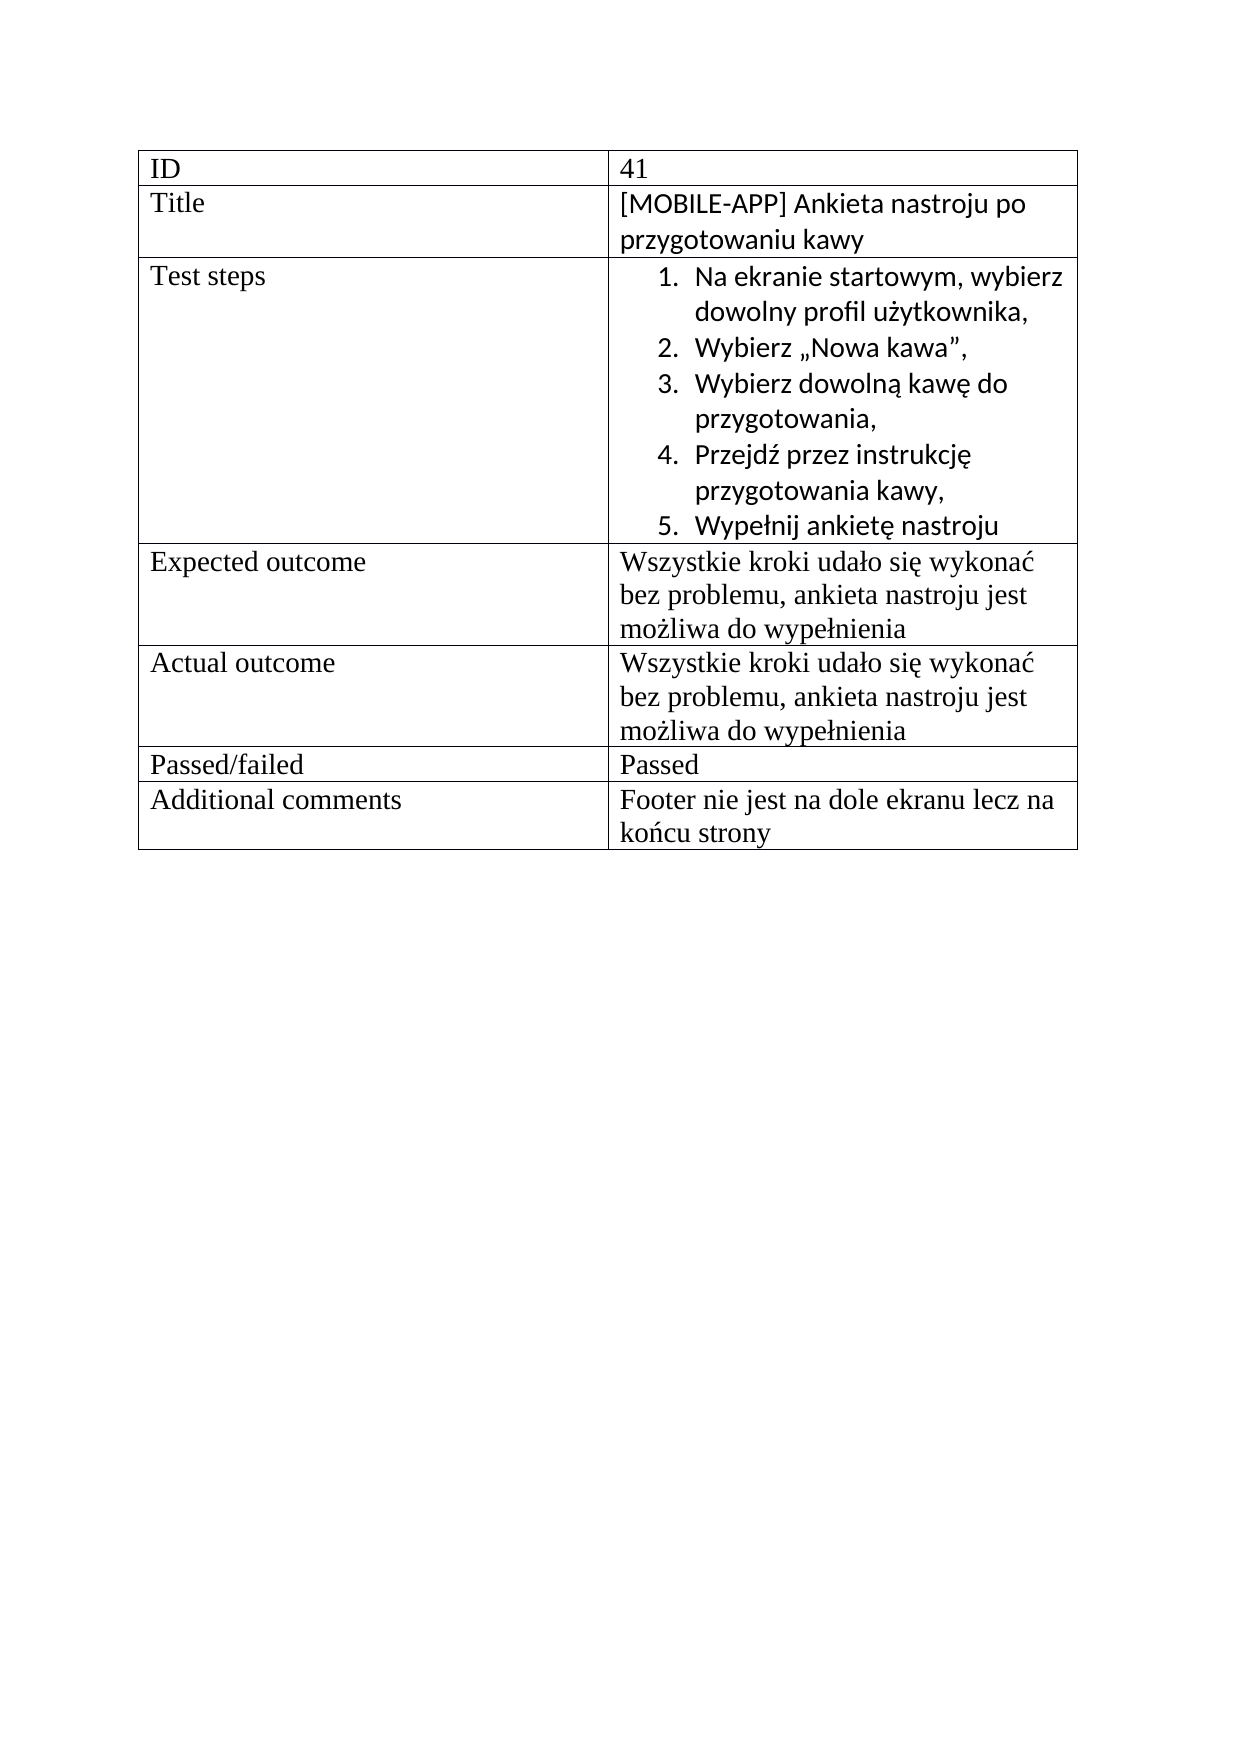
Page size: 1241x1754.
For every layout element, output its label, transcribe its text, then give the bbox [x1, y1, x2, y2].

table_cell Additional comments [139, 782, 608, 849]
table_cell Na ekranie startowym, wybierz dowolny profil użytkownika, Wybierz „Nowa kawa”, Wybierz dowolną kawę do przygotowania, Przejdź przez instrukcję przygotowania kawy, Wypełnij ankietę nastroju [609, 258, 1077, 543]
table_cell Title [139, 186, 608, 257]
table_cell Passed/failed [139, 747, 608, 781]
table_cell Actual outcome [139, 646, 608, 746]
table_cell Expected outcome [139, 544, 608, 644]
table_cell Wszystkie kroki udało się wykonać bez problemu, ankieta nastroju jest możliwa do wypełnienia [609, 646, 1077, 746]
table_header 41 [609, 151, 1077, 184]
table_cell [MOBILE-APP] Ankieta nastroju po przygotowaniu kawy [609, 186, 1077, 257]
table_cell Wszystkie kroki udało się wykonać bez problemu, ankieta nastroju jest możliwa do wypełnienia [609, 544, 1077, 644]
table_header ID [139, 151, 608, 184]
table_cell Footer nie jest na dole ekranu lecz na końcu strony [609, 782, 1077, 849]
table_cell Test steps [139, 258, 608, 543]
table_cell Passed [609, 747, 1077, 781]
